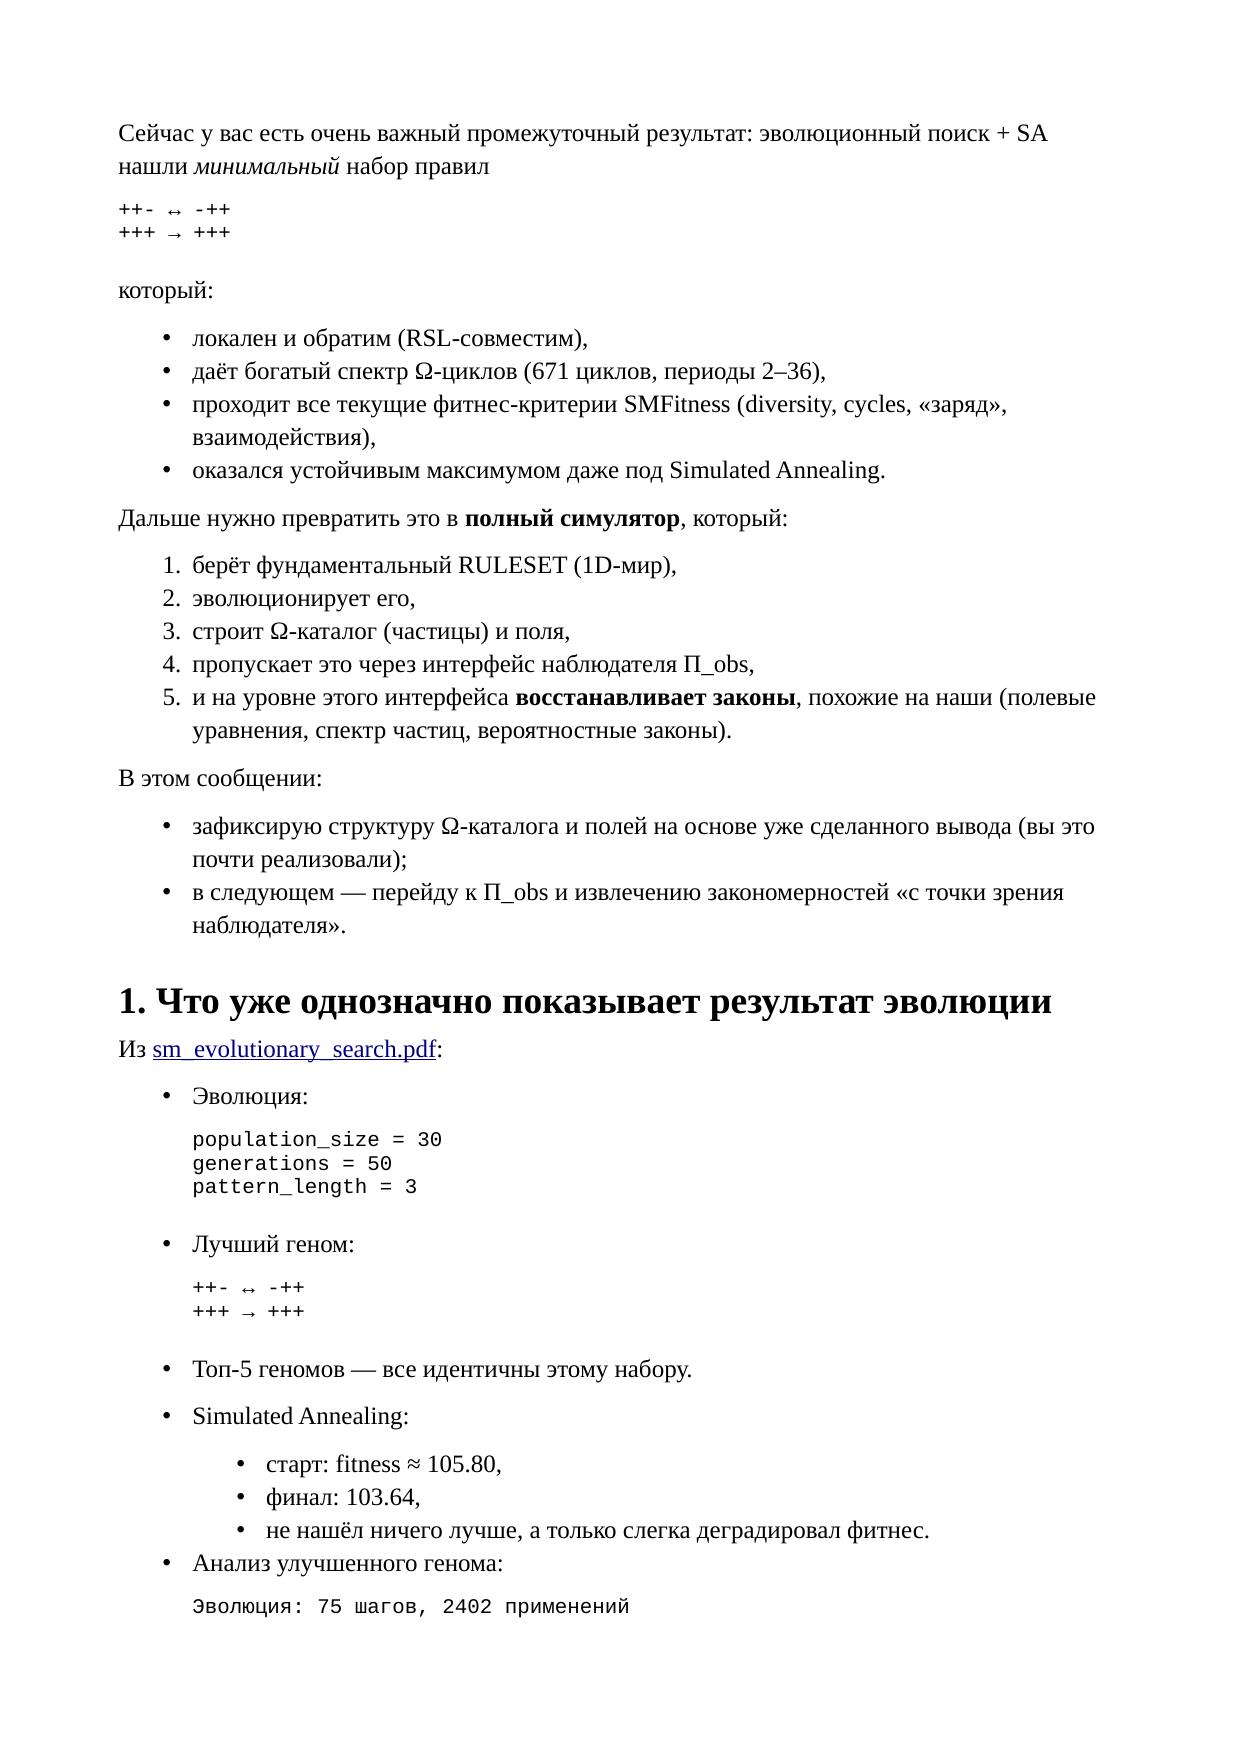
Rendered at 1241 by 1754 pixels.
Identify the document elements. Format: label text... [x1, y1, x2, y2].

list и на уровне этого интерфейса восстанавливает законы, похожие на наши (полевые уравнения, спектр частиц, вероятностные законы). [162, 682, 1122, 744]
list Эволюция: 75 шагов, 2402 применений [162, 1596, 1122, 1619]
list строит Ω‑каталог (частицы) и поля, [162, 616, 1122, 645]
list берёт фундаментальный RULESET (1D‑мир), [162, 550, 1122, 579]
list Лучший геном: [162, 1229, 1122, 1258]
list population_size = 30 [162, 1129, 1122, 1153]
list старт: fitness ≈ 105.80, [236, 1449, 1122, 1478]
list зафиксирую структуру Ω‑каталога и полей на основе уже сделанного вывода (вы это почти реализовали); [162, 811, 1122, 872]
list Топ‑5 геномов — все идентичны этому набору. [162, 1354, 1122, 1383]
text Сейчас у вас есть очень важный промежуточный результат: эволюционный поиск + SA нашли минимальный набор правил [118, 118, 1122, 180]
list Simulated Annealing: [162, 1401, 1122, 1430]
list финал: 103.64, [236, 1482, 1122, 1511]
list оказался устойчивым максимумом даже под Simulated Annealing. [162, 455, 1122, 484]
text +++ → +++ [118, 222, 1122, 246]
text который: [118, 276, 1122, 304]
list ++- ↔ -++ [162, 1277, 1122, 1301]
subtitle 1. Что уже однозначно показывает результат эволюции [118, 978, 1122, 1021]
text Дальше нужно превратить это в полный симулятор, который: [118, 503, 1122, 532]
list проходит все текущие фитнес‑критерии SMFitness (diversity, cycles, «заряд», взаимодействия), [162, 389, 1122, 451]
list эволюционирует его, [162, 583, 1122, 612]
list +++ → +++ [162, 1301, 1122, 1324]
list пропускает это через интерфейс наблюдателя Π_obs, [162, 649, 1122, 678]
list generations = 50 [162, 1153, 1122, 1176]
list в следующем — перейду к Π_obs и извлечению закономерностей «с точки зрения наблюдателя». [162, 877, 1122, 938]
list локален и обратим (RSL‑совместим), [162, 323, 1122, 352]
text ++- ↔ -++ [118, 199, 1122, 222]
list даёт богатый спектр Ω‑циклов (671 циклов, периоды 2–36), [162, 356, 1122, 385]
text В этом сообщении: [118, 763, 1122, 792]
text Из sm_evolutionary_search.pdf: [118, 1034, 1122, 1063]
list pattern_length = 3 [162, 1176, 1122, 1200]
list Анализ улучшенного генома: [162, 1548, 1122, 1577]
list Эволюция: [162, 1081, 1122, 1110]
list не нашёл ничего лучше, а только слегка деградировал фитнес. [236, 1515, 1122, 1544]
